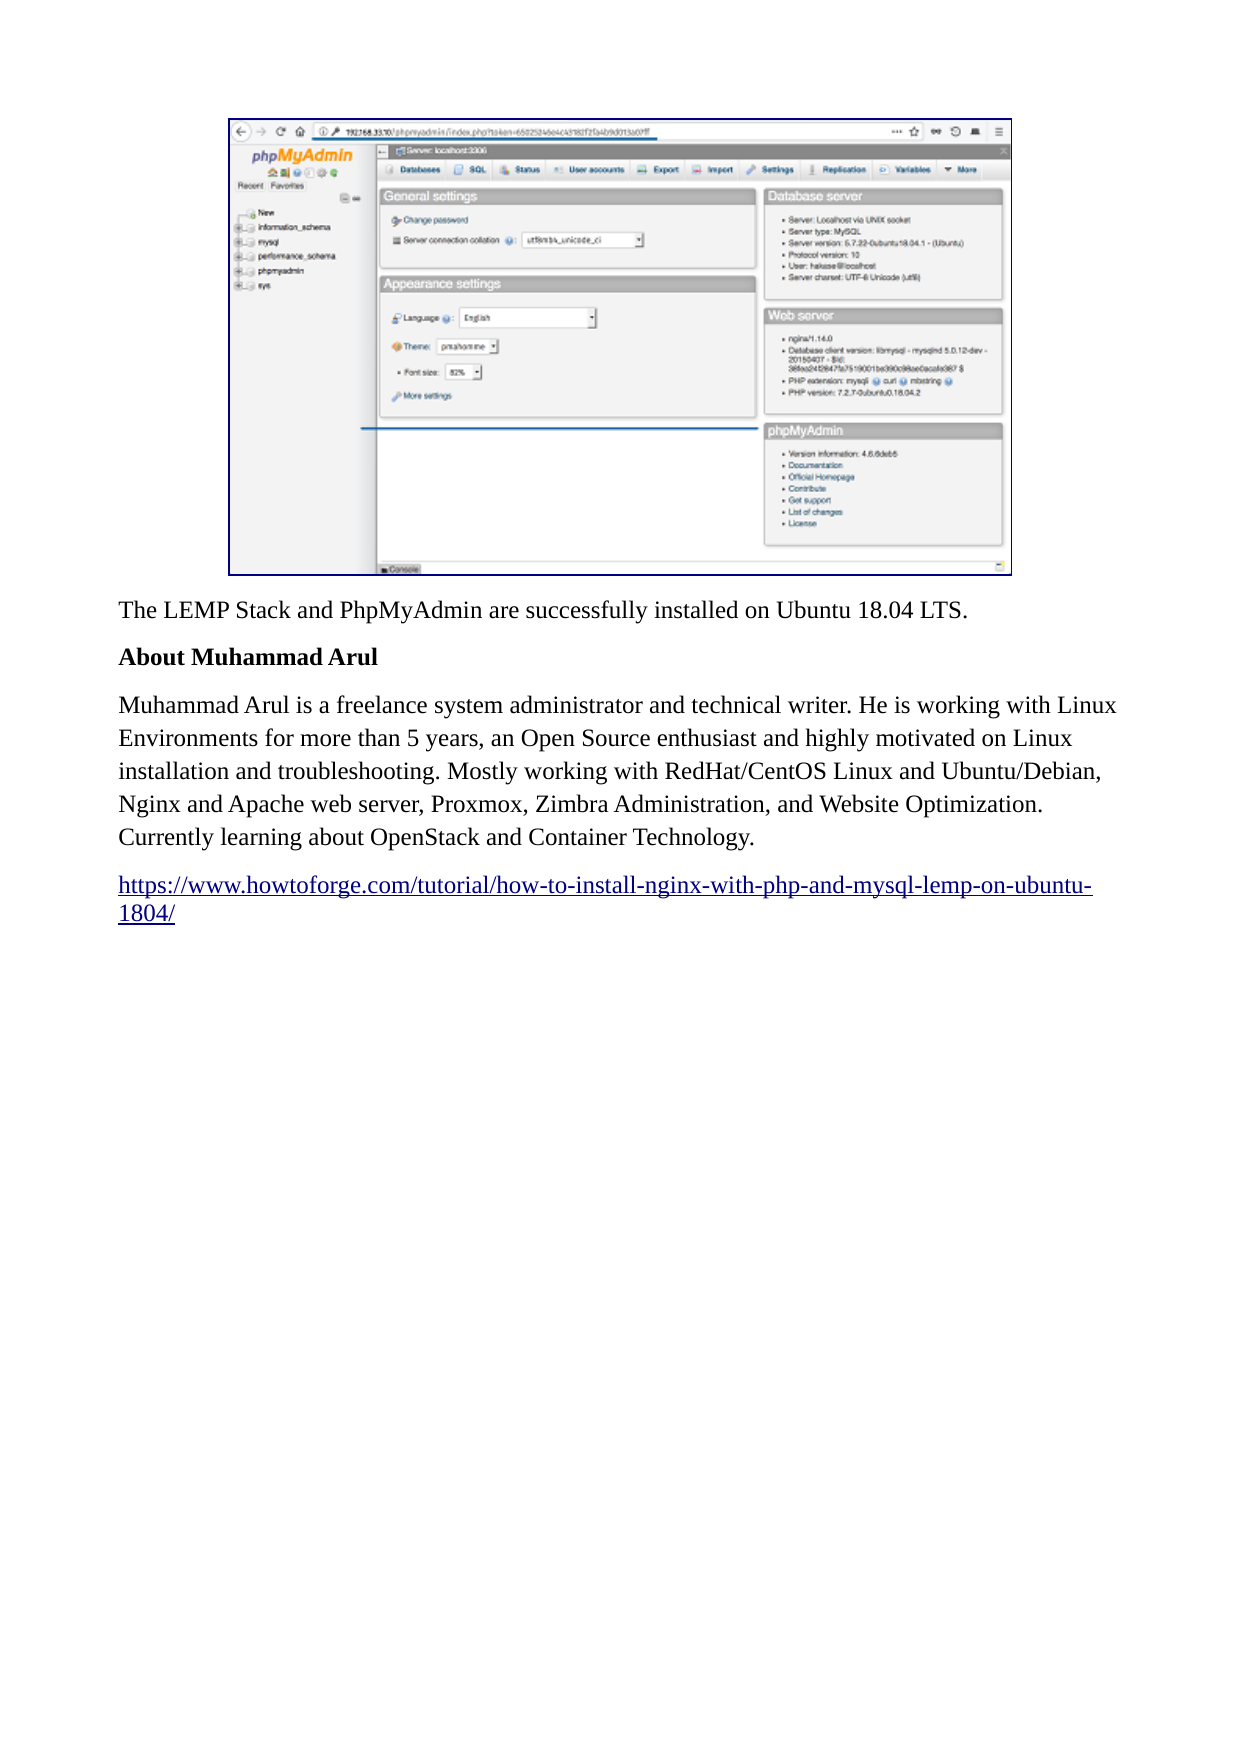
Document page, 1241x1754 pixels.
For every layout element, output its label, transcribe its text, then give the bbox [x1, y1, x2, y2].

text About Muhammad Arul [118, 642, 1122, 671]
text Muhammad Arul is a freelance system administrator and technical writer. He is working with Linux Environments for more than 5 years, an Open Source enthusiast and highly motivated on Linux installation and troubleshooting. Mostly working with RedHat/CentOS Linux and Ubuntu/Debian, Nginx and Apache web server, Proxmox, Zimbra Administration, and Website Optimization. Currently learning about OpenStack and Container Technology. [118, 690, 1122, 851]
text https://www.howtoforge.com/tutorial/how-to-install-nginx-with-php-and-mysql-lemp-on-ubuntu-1804/ [118, 870, 1122, 927]
picture [230, 120, 1011, 574]
text The LEMP Stack and PhpMyAdmin are successfully installed on Ubuntu 18.04 LTS. [118, 595, 1122, 623]
